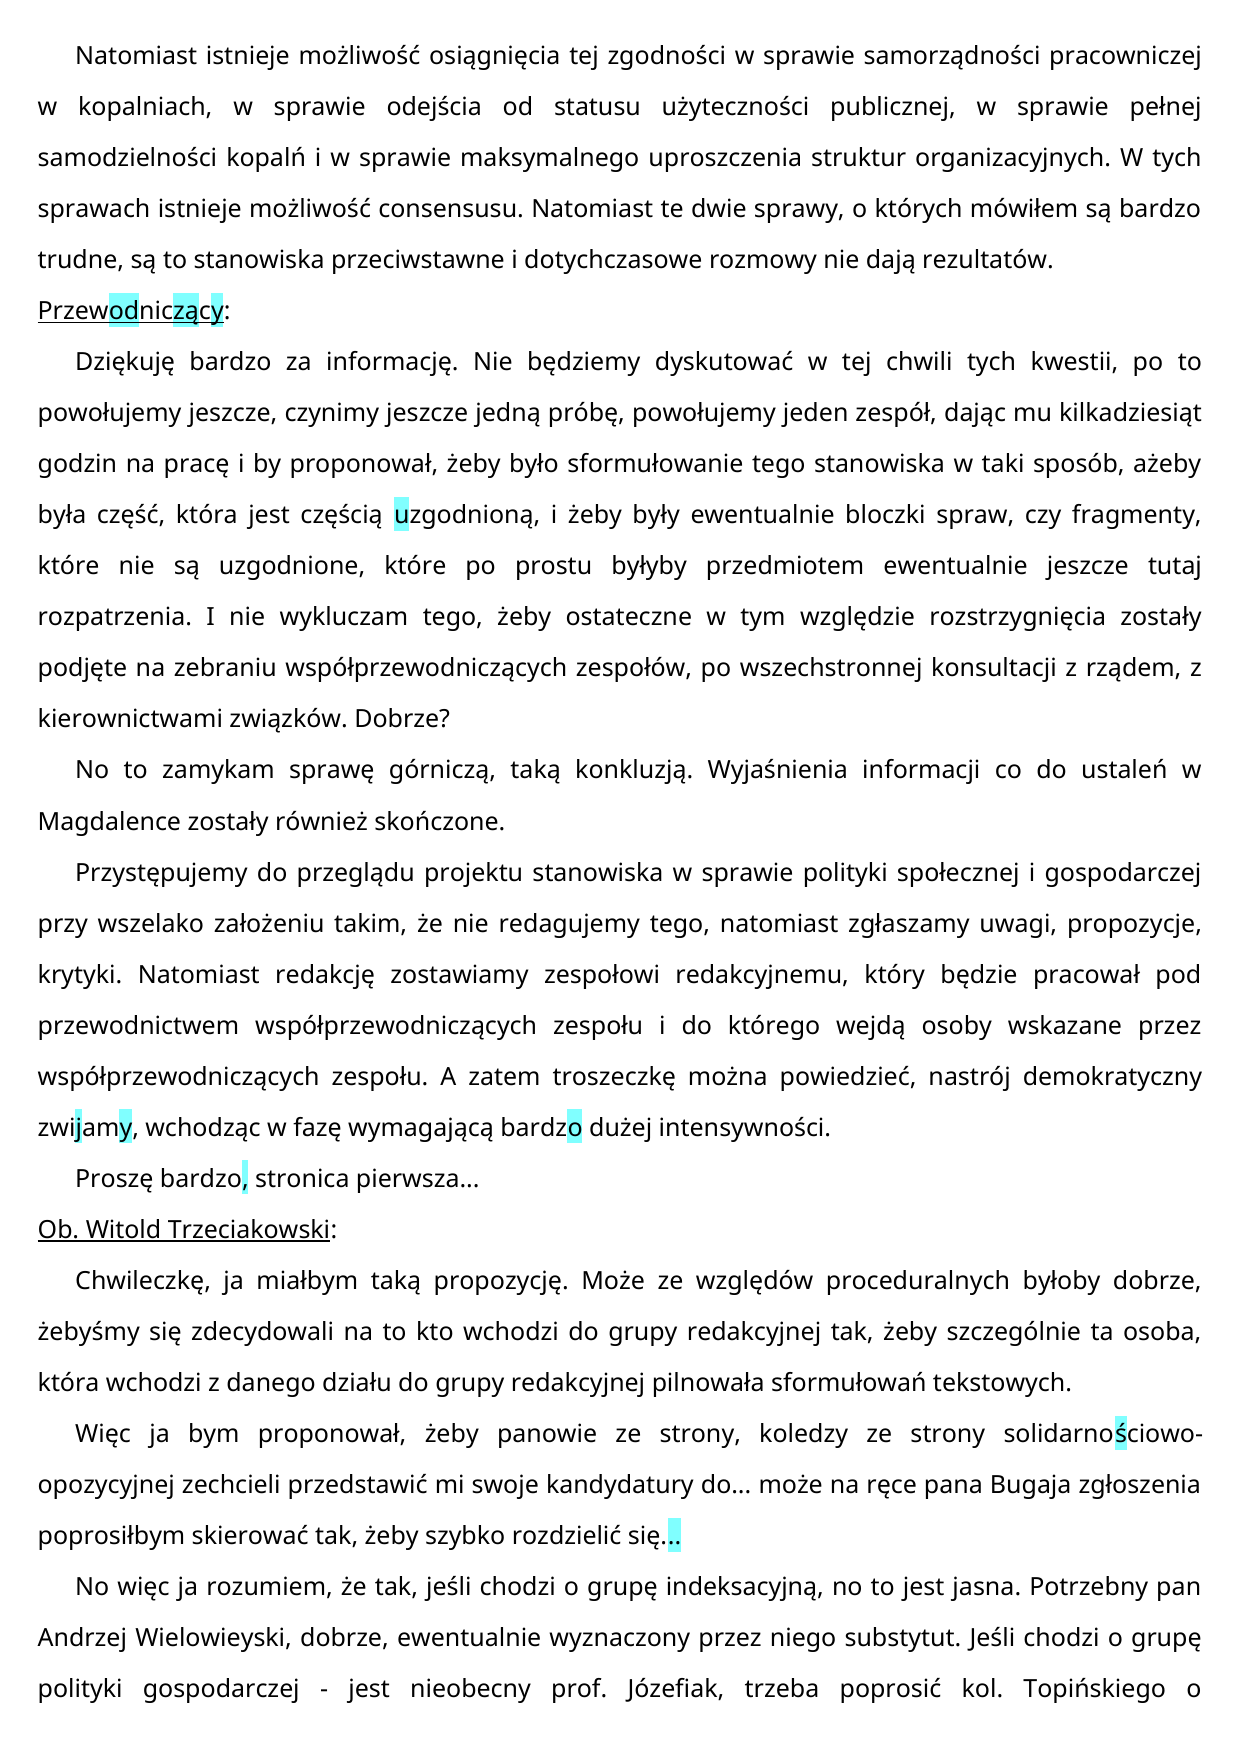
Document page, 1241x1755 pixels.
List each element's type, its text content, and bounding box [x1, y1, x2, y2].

text No to zamykam sprawę górniczą, taką konkluzją. Wyjaśnienia informacji co do ustaleń w Magdalence zostały również skończone. [37, 752, 1203, 837]
text Więc ja bym proponował, żeby panowie ze strony, koledzy ze strony solidarnościowo-opozycyjnej zechcieli przedstawić mi swoje kandydatury do... może na ręce pana Bugaja zgłoszenia poprosiłbym skierować tak, żeby szybko rozdzielić się... [37, 1416, 1203, 1552]
text Natomiast istnieje możliwość osiągnięcia tej zgodności w sprawie samorządności pracowniczej w kopalniach, w sprawie odejścia od statusu użyteczności publicznej, w sprawie pełnej samodzielności kopalń i w sprawie maksymalnego uproszczenia struktur organizacyjnych. W tych sprawach istnieje możliwość consensusu. Natomiast te dwie sprawy, o których mówiłem są bardzo trudne, są to stanowiska przeciwstawne i dotychczasowe rozmowy nie dają rezultatów. [37, 37, 1203, 276]
text Proszę bardzo, stronica pierwsza... [37, 1160, 1203, 1194]
text Dziękuję bardzo za informację. Nie będziemy dyskutować w tej chwili tych kwestii, po to powołujemy jeszcze, czynimy jeszcze jedną próbę, powołujemy jeden zespół, dając mu kilkadziesiąt godzin na pracę i by proponował, żeby było sformułowanie tego stanowiska w taki sposób, ażeby była część, która jest częścią uzgodnioną, i żeby były ewentualnie bloczki spraw, czy fragmenty, które nie są uzgodnione, które po prostu byłyby przedmiotem ewentualnie jeszcze tutaj rozpatrzenia. I nie wykluczam tego, żeby ostateczne w tym względzie rozstrzygnięcia zostały podjęte na zebraniu współprzewodniczących zespołów, po wszechstronnej konsultacji z rządem, z kierownictwami związków. Dobrze? [37, 344, 1203, 735]
text Przewodniczący: [37, 293, 1203, 327]
text No więc ja rozumiem, że tak, jeśli chodzi o grupę indeksacyjną, no to jest jasna. Potrzebny pan Andrzej Wielowieyski, dobrze, ewentualnie wyznaczony przez niego substytut. Jeśli chodzi o grupę polityki gospodarczej - jest nieobecny prof. Józefiak, trzeba poprosić kol. Topińskiego o [37, 1569, 1203, 1705]
text Przystępujemy do przeglądu projektu stanowiska w sprawie polityki społecznej i gospodarczej przy wszelako założeniu takim, że nie redagujemy tego, natomiast zgłaszamy uwagi, propozycje, krytyki. Natomiast redakcję zostawiamy zespołowi redakcyjnemu, który będzie pracował pod przewodnictwem współprzewodniczących zespołu i do którego wejdą osoby wskazane przez współprzewodniczących zespołu. A zatem troszeczkę można powiedzieć, nastrój demokratyczny zwijamy, wchodząc w fazę wymagającą bardzo dużej intensywności. [37, 854, 1203, 1143]
text Chwileczkę, ja miałbym taką propozycję. Może ze względów proceduralnych byłoby dobrze, żebyśmy się zdecydowali na to kto wchodzi do grupy redakcyjnej tak, żeby szczególnie ta osoba, która wchodzi z danego działu do grupy redakcyjnej pilnowała sformułowań tekstowych. [37, 1262, 1203, 1399]
text Ob. Witold Trzeciakowski: [37, 1211, 1203, 1246]
